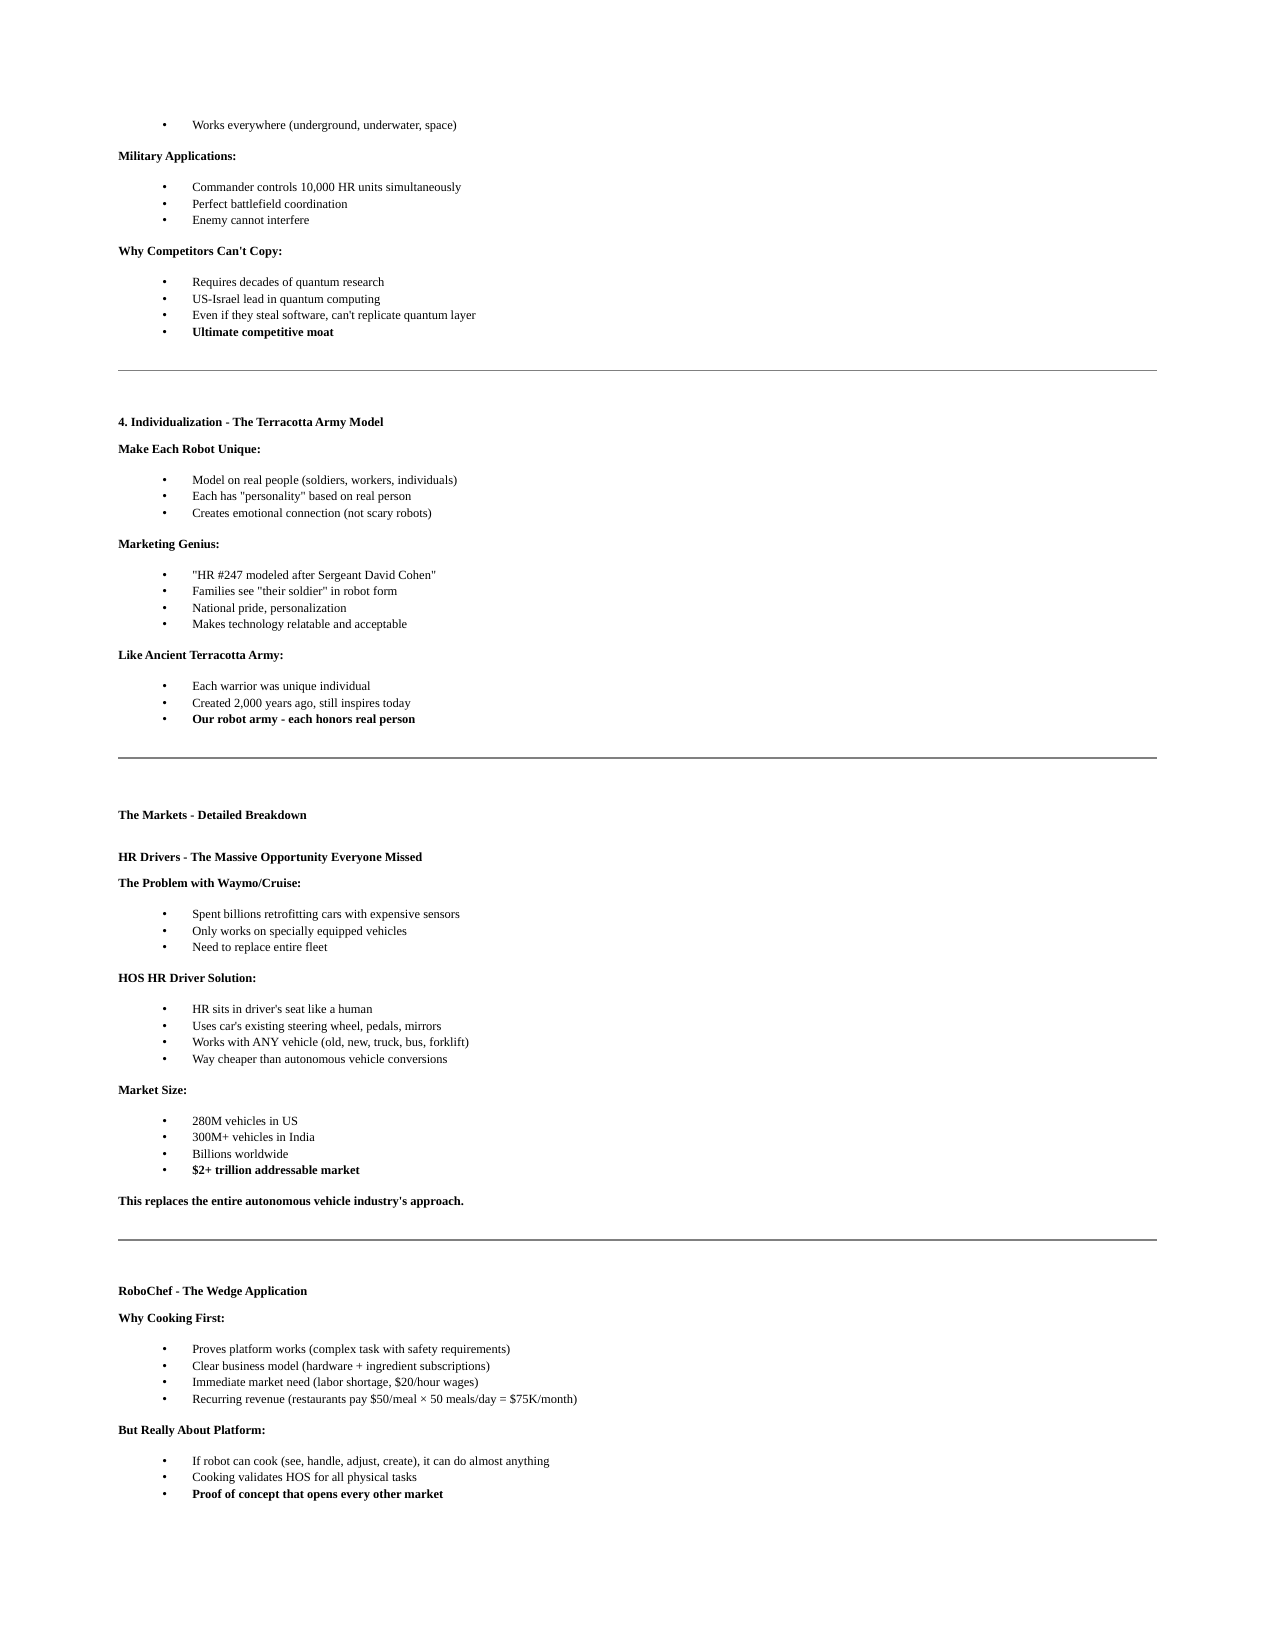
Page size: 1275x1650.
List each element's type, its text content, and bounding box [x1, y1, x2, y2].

list Immediate market need (labor shortage, $20/hour wages) [162, 1375, 1157, 1389]
list Uses car's existing steering wheel, pedals, mirrors [162, 1019, 1157, 1033]
list Billions worldwide [162, 1147, 1157, 1161]
list Ultimate competitive moat [162, 324, 1157, 339]
list Commander controls 10,000 HR units simultaneously [162, 180, 1157, 194]
list 280M vehicles in US [162, 1114, 1157, 1128]
list Need to replace entire fleet [162, 940, 1157, 954]
list 300M+ vehicles in India [162, 1130, 1157, 1144]
list Perfect battlefield coordination [162, 197, 1157, 211]
list Recurring revenue (restaurants pay $50/meal × 50 meals/day = $75K/month) [162, 1391, 1157, 1406]
list Spent billions retrofitting cars with expensive sensors [162, 907, 1157, 922]
list Works with ANY vehicle (old, new, truck, bus, forklift) [162, 1035, 1157, 1049]
text Like Ancient Terracotta Army: [118, 648, 1157, 662]
subtitle RoboChef - The Wedge Application [118, 1284, 1157, 1298]
text Why Competitors Can't Copy: [118, 244, 1157, 258]
text HOS HR Driver Solution: [118, 971, 1157, 986]
text Military Applications: [118, 149, 1157, 163]
list National pride, personalization [162, 600, 1157, 615]
list "HR #247 modeled after Sergeant David Cohen" [162, 567, 1157, 582]
text Market Size: [118, 1083, 1157, 1097]
list $2+ trillion addressable market [162, 1163, 1157, 1177]
list Model on real people (soldiers, workers, individuals) [162, 472, 1157, 487]
list Our robot army - each honors real person [162, 712, 1157, 726]
text But Really About Platform: [118, 1422, 1157, 1437]
list Requires decades of quantum research [162, 275, 1157, 289]
subtitle HR Drivers - The Massive Opportunity Everyone Missed [118, 849, 1157, 864]
list Created 2,000 years ago, still inspires today [162, 695, 1157, 710]
text Why Cooking First: [118, 1311, 1157, 1325]
list Proves platform works (complex task with safety requirements) [162, 1342, 1157, 1356]
subtitle The Markets - Detailed Breakdown [118, 808, 1157, 822]
list Makes technology relatable and acceptable [162, 617, 1157, 631]
list Proof of concept that opens every other market [162, 1486, 1157, 1501]
list HR sits in driver's seat like a human [162, 1002, 1157, 1017]
text Make Each Robot Unique: [118, 441, 1157, 456]
list Families see "their soldier" in robot form [162, 584, 1157, 598]
subtitle 4. Individualization - The Terracotta Army Model [118, 414, 1157, 429]
list Enemy cannot interfere [162, 213, 1157, 227]
list Way cheaper than autonomous vehicle conversions [162, 1052, 1157, 1066]
list Even if they steal software, can't replicate quantum layer [162, 308, 1157, 322]
list Only works on specially equipped vehicles [162, 924, 1157, 938]
list Each warrior was unique individual [162, 679, 1157, 693]
text The Problem with Waymo/Cruise: [118, 876, 1157, 891]
list Cooking validates HOS for all physical tasks [162, 1470, 1157, 1484]
list Each has "personality" based on real person [162, 489, 1157, 503]
list Clear business model (hardware + ingredient subscriptions) [162, 1358, 1157, 1373]
list Creates emotional connection (not scary robots) [162, 505, 1157, 520]
list US-Israel lead in quantum computing [162, 292, 1157, 306]
text Marketing Genius: [118, 536, 1157, 551]
text This replaces the entire autonomous vehicle industry's approach. [118, 1194, 1157, 1208]
list Works everywhere (underground, underwater, space) [162, 118, 1157, 132]
list If robot can cook (see, handle, adjust, create), it can do almost anything [162, 1453, 1157, 1468]
